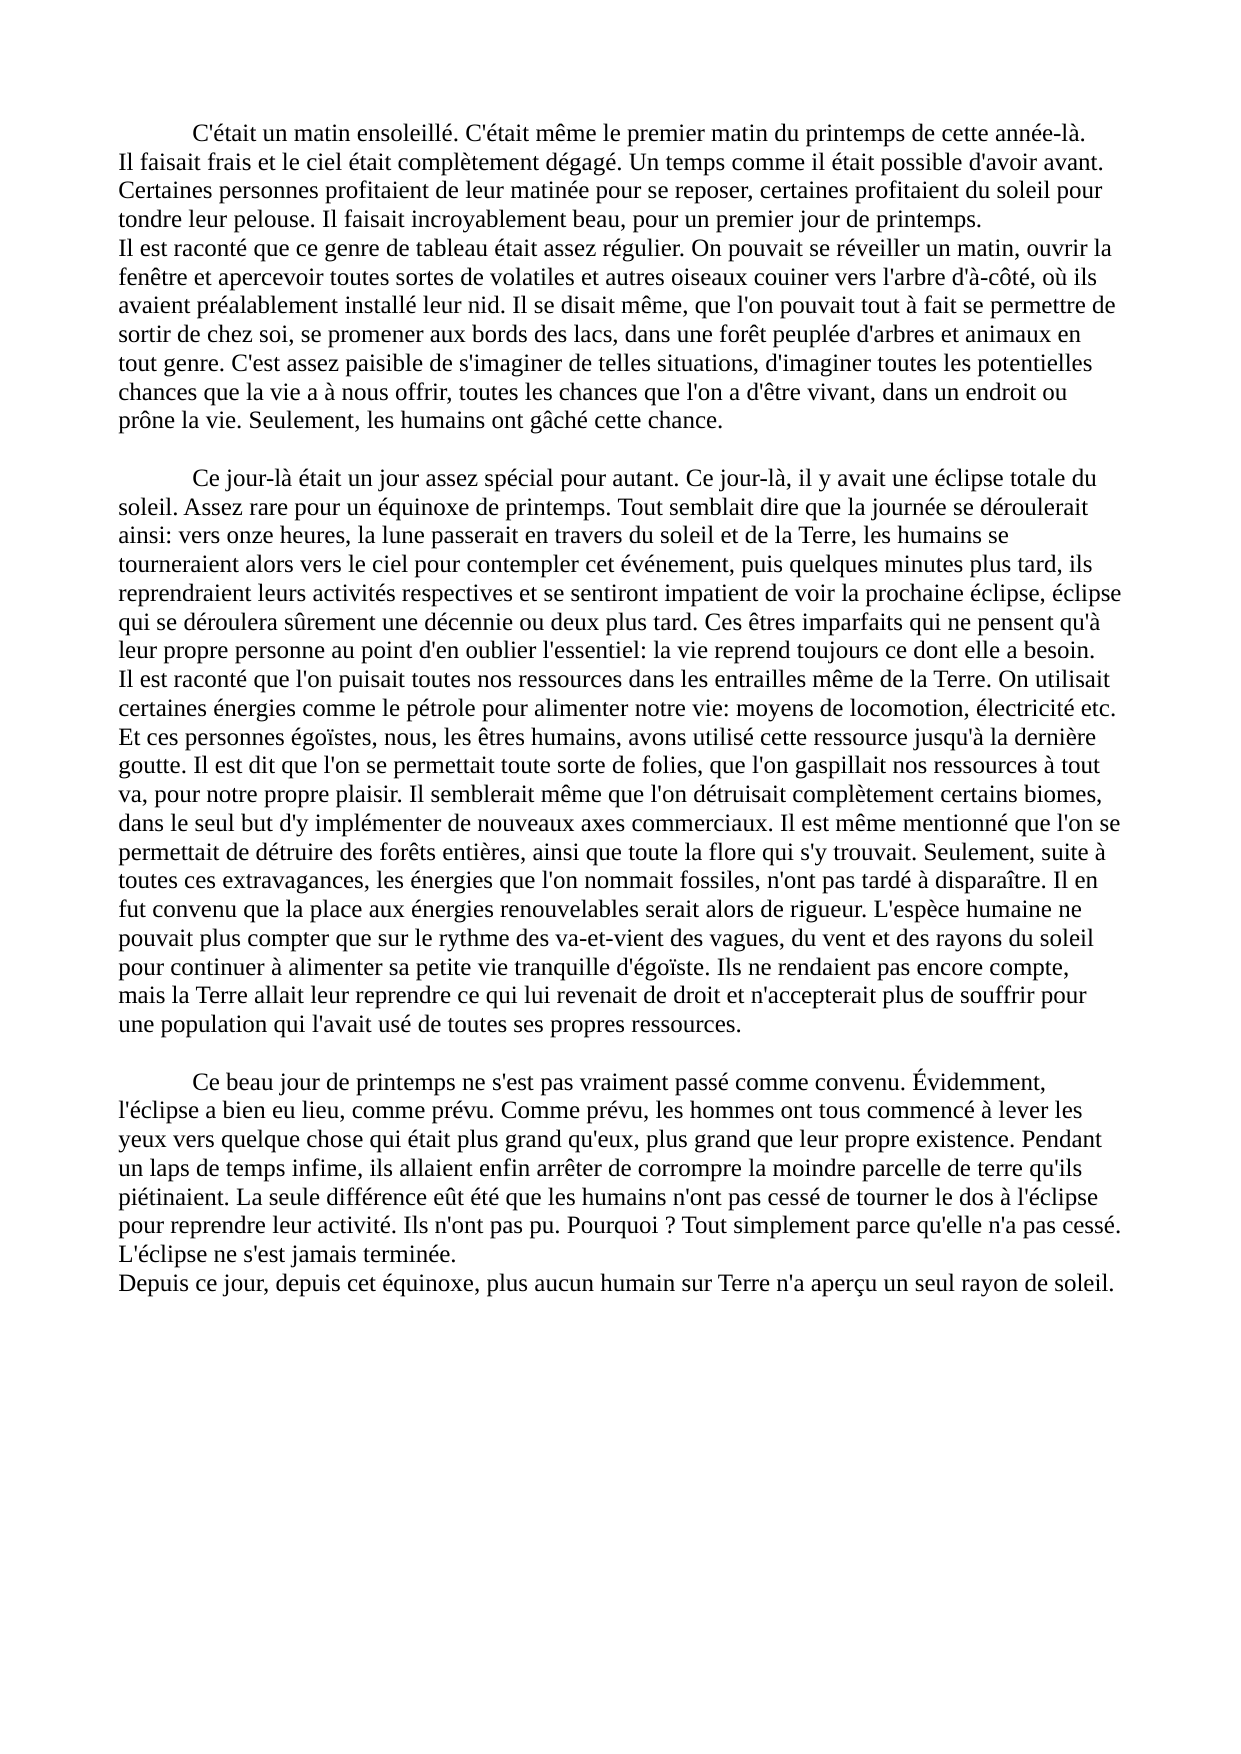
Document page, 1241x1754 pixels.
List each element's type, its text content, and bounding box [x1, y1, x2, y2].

text Et ces personnes égoïstes, nous, les êtres humains, avons utilisé cette ressource jusqu'à la dernière goutte. Il est dit que l'on se permettait toute sorte de folies, que l'on gaspillait nos ressources à tout va, pour notre propre plaisir. Il semblerait même que l'on détruisait complètement certains biomes, dans le seul but d'y implémenter de nouveaux axes commerciaux. Il est même mentionné que l'on se permettait de détruire des forêts entières, ainsi que toute la flore qui s'y trouvait. Seulement, suite à toutes ces extravagances, les énergies que l'on nommait fossiles, n'ont pas tardé à disparaître. Il en fut convenu que la place aux énergies renouvelables serait alors de rigueur. L'espèce humaine ne pouvait plus compter que sur le rythme des va-et-vient des vagues, du vent et des rayons du soleil pour continuer à alimenter sa petite vie tranquille d'égoïste. Ils ne rendaient pas encore compte, mais la Terre allait leur reprendre ce qui lui revenait de droit et n'accepterait plus de souffrir pour une population qui l'avait usé de toutes ses propres ressources. [118, 722, 1122, 1038]
text Ce jour-là était un jour assez spécial pour autant. Ce jour-là, il y avait une éclipse totale du soleil. Assez rare pour un équinoxe de printemps. Tout semblait dire que la journée se déroulerait ainsi: vers onze heures, la lune passerait en travers du soleil et de la Terre, les humains se tourneraient alors vers le ciel pour contempler cet événement, puis quelques minutes plus tard, ils reprendraient leurs activités respectives et se sentiront impatient de voir la prochaine éclipse, éclipse qui se déroulera sûrement une décennie ou deux plus tard. Ces êtres imparfaits qui ne pensent qu'à leur propre personne au point d'en oublier l'essentiel: la vie reprend toujours ce dont elle a besoin. [118, 463, 1122, 664]
text Il est raconté que ce genre de tableau était assez régulier. On pouvait se réveiller un matin, ouvrir la fenêtre et apercevoir toutes sortes de volatiles et autres oiseaux couiner vers l'arbre d'à-côté, où ils avaient préalablement installé leur nid. Il se disait même, que l'on pouvait tout à fait se permettre de sortir de chez soi, se promener aux bords des lacs, dans une forêt peuplée d'arbres et animaux en tout genre. C'est assez paisible de s'imaginer de telles situations, d'imaginer toutes les potentielles chances que la vie a à nous offrir, toutes les chances que l'on a d'être vivant, dans un endroit ou prône la vie. Seulement, les humains ont gâché cette chance. [118, 233, 1122, 434]
text Certaines personnes profitaient de leur matinée pour se reposer, certaines profitaient du soleil pour tondre leur pelouse. Il faisait incroyablement beau, pour un premier jour de printemps. [118, 176, 1122, 233]
text Il est raconté que l'on puisait toutes nos ressources dans les entrailles même de la Terre. On utilisait certaines énergies comme le pétrole pour alimenter notre vie: moyens de locomotion, électricité etc. [118, 664, 1122, 722]
text C'était un matin ensoleillé. C'était même le premier matin du printemps de cette année-là. [118, 118, 1122, 147]
text Il faisait frais et le ciel était complètement dégagé. Un temps comme il était possible d'avoir avant. [118, 147, 1122, 176]
text Depuis ce jour, depuis cet équinoxe, plus aucun humain sur Terre n'a aperçu un seul rayon de soleil. [118, 1268, 1122, 1297]
text Ce beau jour de printemps ne s'est pas vraiment passé comme convenu. Évidemment, l'éclipse a bien eu lieu, comme prévu. Comme prévu, les hommes ont tous commencé à lever les yeux vers quelque chose qui était plus grand qu'eux, plus grand que leur propre existence. Pendant un laps de temps infime, ils allaient enfin arrêter de corrompre la moindre parcelle de terre qu'ils piétinaient. La seule différence eût été que les humains n'ont pas cessé de tourner le dos à l'éclipse pour reprendre leur activité. Ils n'ont pas pu. Pourquoi ? Tout simplement parce qu'elle n'a pas cessé. L'éclipse ne s'est jamais terminée. [118, 1067, 1122, 1268]
